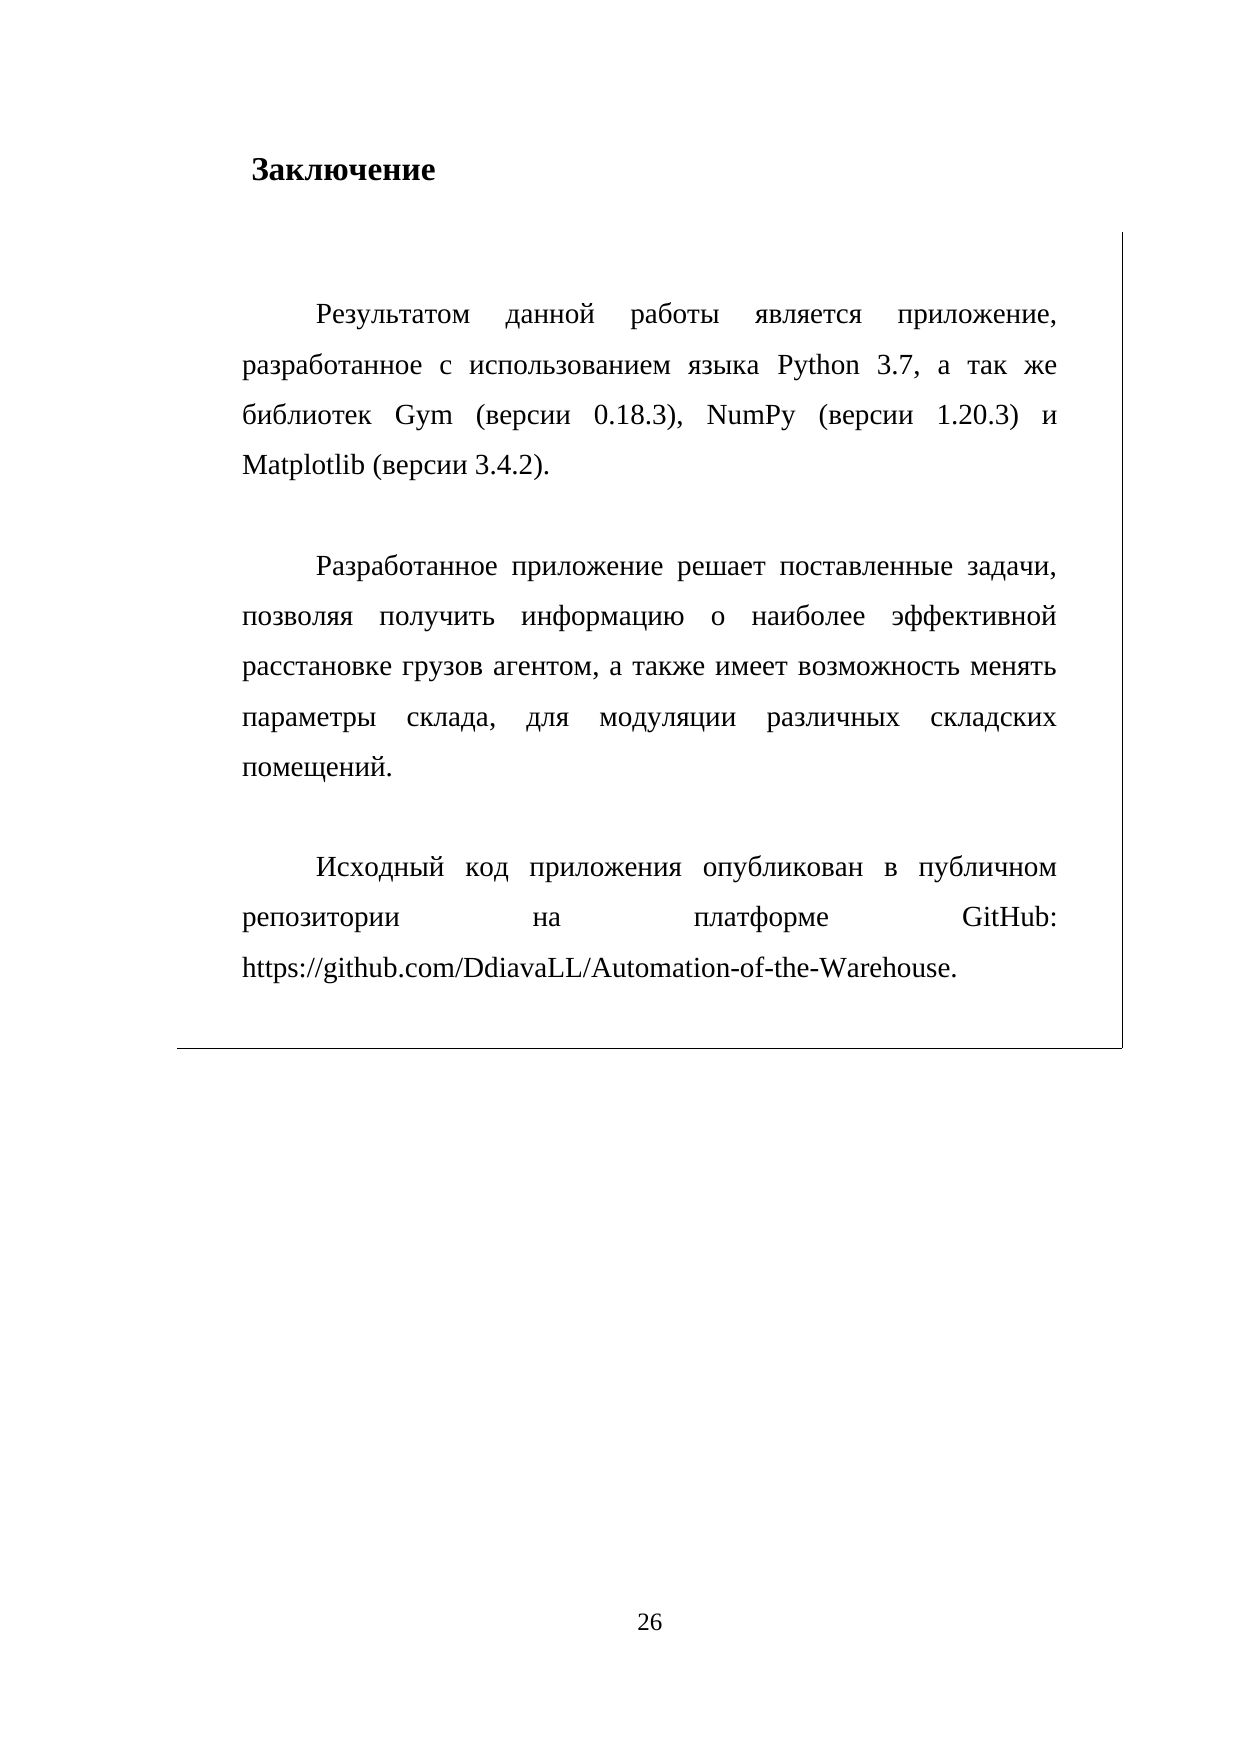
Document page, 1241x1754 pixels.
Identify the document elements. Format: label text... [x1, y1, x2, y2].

text Заключение [177, 148, 1122, 187]
text Исходный код приложения опубликован в публичном репозитории на платформе GitHub: https://github.com/DdiavaLL/Automation-of-the-Warehouse. [177, 785, 1122, 1048]
text Результатом данной работы является приложение, разработанное с использованием языка Python 3.7, а так же библиотек Gym (версии 0.18.3), NumPy (версии 1.20.3) и Matplotlib (версии 3.4.2). [177, 232, 1122, 481]
text Разработанное приложение решает поставленные задачи, позволяя получить информацию о наиболее эффективной расстановке грузов агентом, а также имеет возможность менять параметры склада, для модуляции различных складских помещений. [177, 483, 1122, 782]
